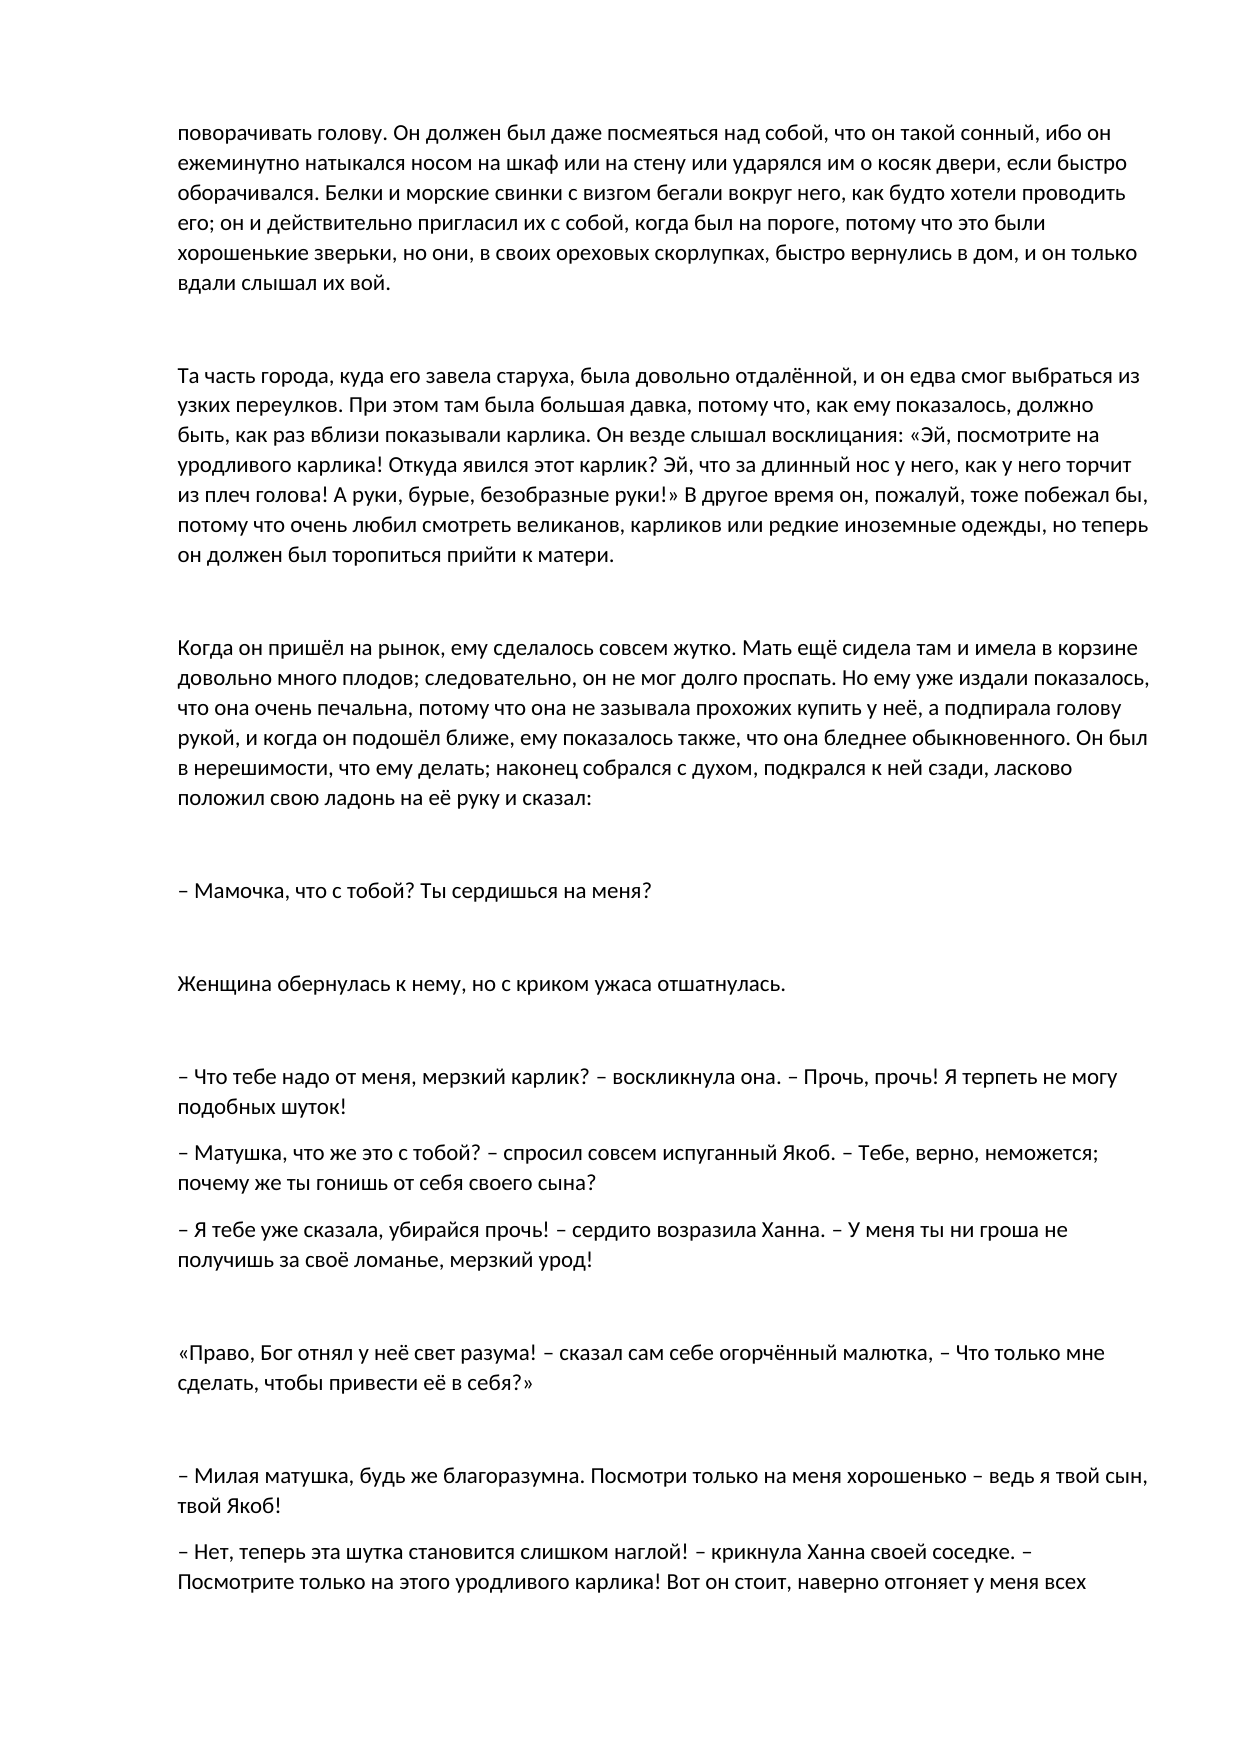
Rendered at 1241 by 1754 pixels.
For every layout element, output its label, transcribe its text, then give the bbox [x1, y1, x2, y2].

text – Что тебе надо от меня, мерзкий карлик? – воскликнула она. – Прочь, прочь! Я терпеть не могу подобных шуток! [177, 1062, 1152, 1120]
text Женщина обернулась к нему, но с криком ужаса отшатнулась. [177, 969, 1152, 997]
text – Матушка, что же это с тобой? – спросил совсем испуганный Якоб. – Тебе, верно, неможется; почему же ты гонишь от себя своего сына? [177, 1138, 1152, 1196]
text поворачивать голову. Он должен был даже посмеяться над собой, что он такой сонный, ибо он ежеминутно натыкался носом на шкаф или на стену или ударялся им о косяк двери, если быстро оборачивался. Белки и морские свинки с визгом бегали вокруг него, как будто хотели проводить его; он и действительно пригласил их с собой, когда был на пороге, потому что это были хорошенькие зверьки, но они, в своих ореховых скорлупках, быстро вернулись в дом, и он только вдали слышал их вой. [177, 118, 1152, 296]
text – Я тебе уже сказала, убирайся прочь! – сердито возразила Ханна. – У меня ты ни гроша не получишь за своё ломанье, мерзкий урод! [177, 1215, 1152, 1273]
text – Нет, теперь эта шутка становится слишком наглой! – крикнула Ханна своей соседке. – Посмотрите только на этого уродливого карлика! Вот он стоит, наверно отгоняет у меня всех [177, 1537, 1152, 1595]
text Та часть города, куда его завела старуха, была довольно отдалённой, и он едва смог выбраться из узких переулков. При этом там была большая давка, потому что, как ему показалось, должно быть, как раз вблизи показывали карлика. Он везде слышал восклицания: «Эй, посмотрите на уродливого карлика! Откуда явился этот карлик? Эй, что за длинный нос у него, как у него торчит из плеч голова! А руки, бурые, безобразные руки!» В другое время он, пожалуй, тоже побежал бы, потому что очень любил смотреть великанов, карликов или редкие иноземные одежды, но теперь он должен был торопиться прийти к матери. [177, 361, 1152, 568]
text – Мамочка, что с тобой? Ты сердишься на меня? [177, 876, 1152, 904]
text – Милая матушка, будь же благоразумна. Посмотри только на меня хорошенько – ведь я твой сын, твой Якоб! [177, 1461, 1152, 1519]
text «Право, Бог отнял у неё свет разума! – сказал сам себе огорчённый малютка, – Что только мне сделать, чтобы привести её в себя?» [177, 1338, 1152, 1396]
text Когда он пришёл на рынок, ему сделалось совсем жутко. Мать ещё сидела там и имела в корзине довольно много плодов; следовательно, он не мог долго проспать. Но ему уже издали показалось, что она очень печальна, потому что она не зазывала прохожих купить у неё, а подпирала голову рукой, и когда он подошёл ближе, ему показалось также, что она бледнее обыкновенного. Он был в нерешимости, что ему делать; наконец собрался с духом, подкрался к ней сзади, ласково положил свою ладонь на её руку и сказал: [177, 633, 1152, 811]
